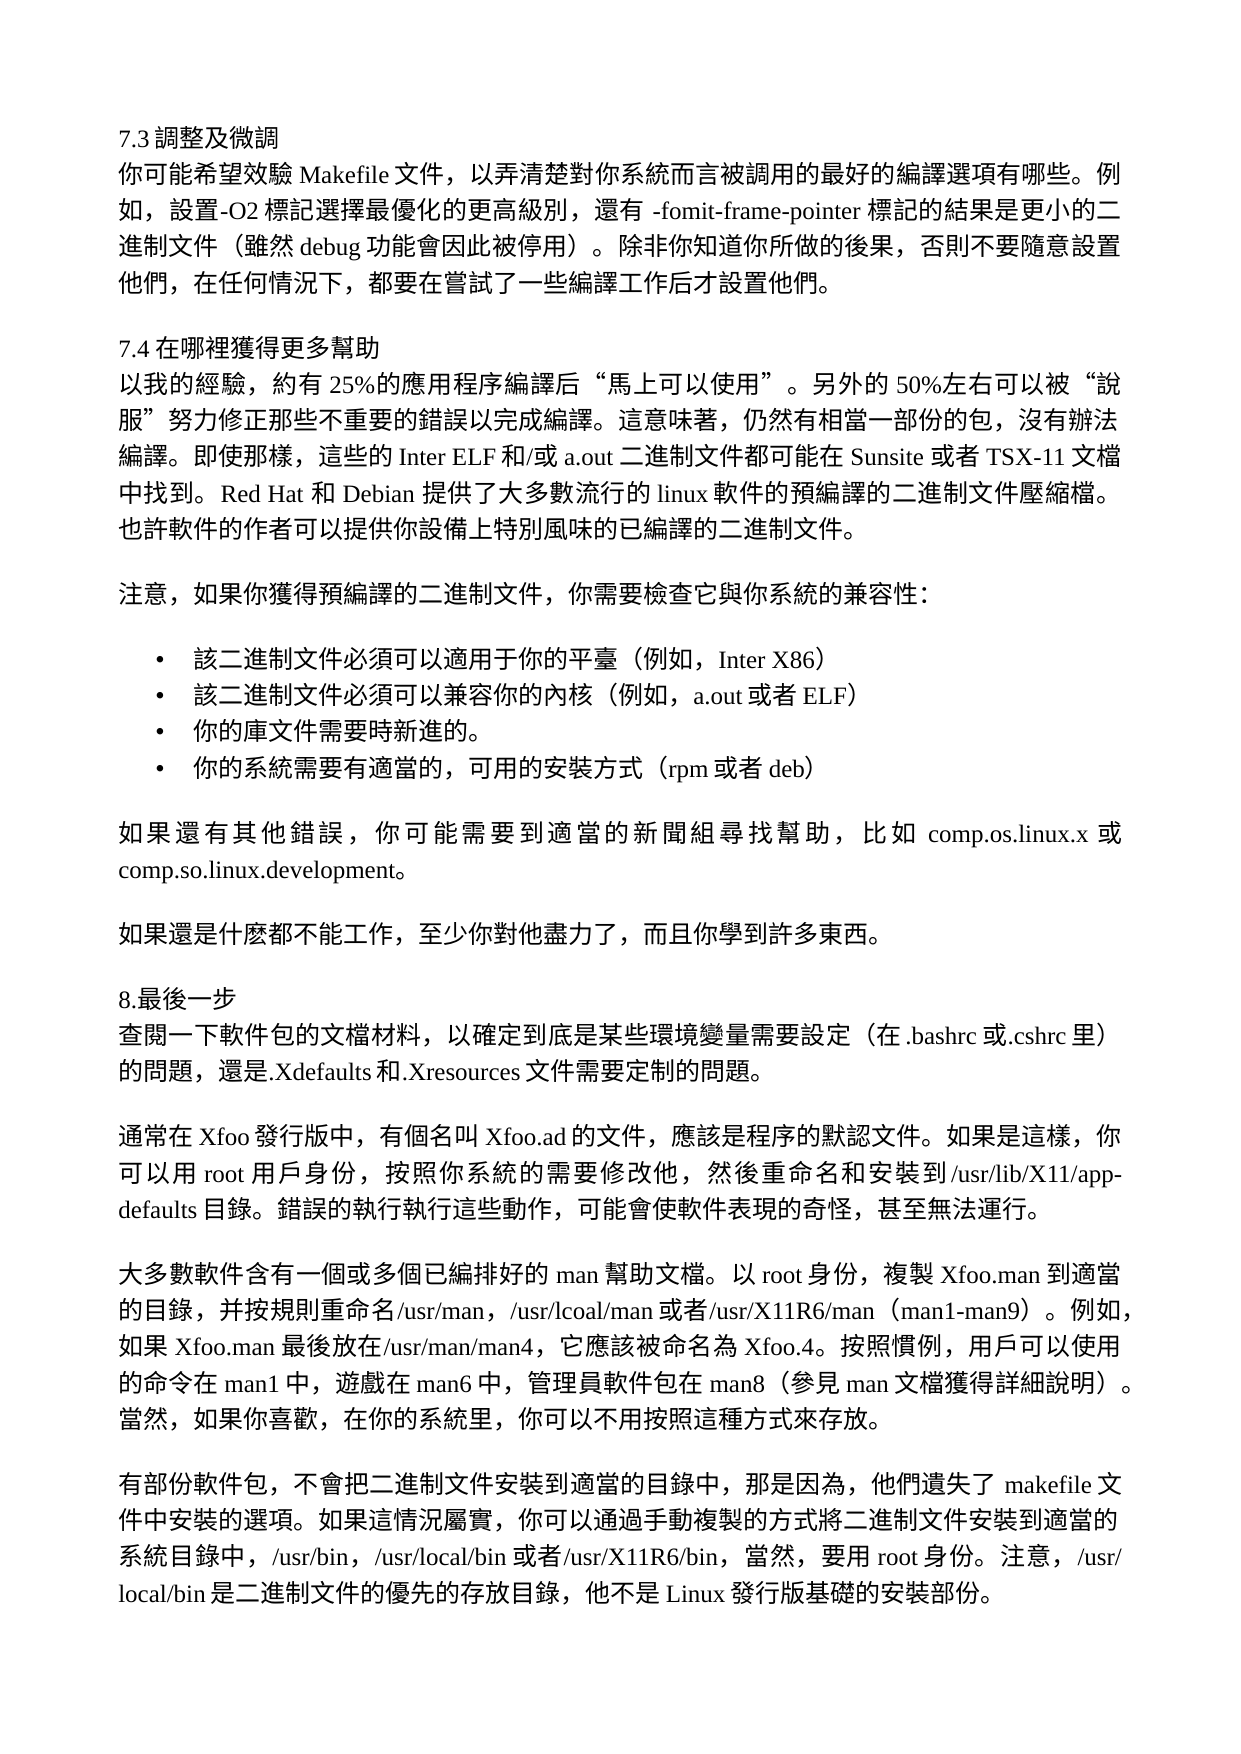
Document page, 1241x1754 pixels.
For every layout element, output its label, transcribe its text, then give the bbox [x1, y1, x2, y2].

text 8.最後一步 [118, 979, 1122, 1016]
text 大多數軟件含有一個或多個已編排好的man幫助文檔。以root身份，複製Xfoo.man到適當的目錄，并按規則重命名/usr/man，/usr/lcoal/man或者/usr/X11R6/man（man1-man9）。例如，如果Xfoo.man最後放在/usr/man/man4，它應該被命名為Xfoo.4。按照慣例，用戶可以使用的命令在man1中，遊戲在man6中，管理員軟件包在man8（參見man文檔獲得詳細說明）。當然，如果你喜歡，在你的系統里，你可以不用按照這種方式來存放。 [118, 1254, 1122, 1436]
text 查閱一下軟件包的文檔材料，以確定到底是某些環境變量需要設定（在.bashrc或.cshrc里）的問題，還是.Xdefaults和.Xresources文件需要定制的問題。 [118, 1016, 1122, 1088]
list 你的庫文件需要時新進的。 [156, 712, 1122, 748]
list 該二進制文件必須可以適用于你的平臺（例如，Inter X86） [156, 639, 1122, 676]
text 7.3調整及微調 [118, 118, 1122, 154]
text 你可能希望效驗Makefile文件，以弄清楚對你系統而言被調用的最好的編譯選項有哪些。例如，設置-O2標記選擇最優化的更高級別，還有 -fomit-frame-pointer 標記的結果是更小的二進制文件（雖然debug功能會因此被停用）。除非你知道你所做的後果，否則不要隨意設置他們，在任何情況下，都要在嘗試了一些編譯工作后才設置他們。 [118, 154, 1122, 299]
text 注意，如果你獲得預編譯的二進制文件，你需要檢查它與你系統的兼容性： [118, 574, 1122, 611]
text 通常在Xfoo發行版中，有個名叫Xfoo.ad的文件，應該是程序的默認文件。如果是這樣，你可以用root用戶身份，按照你系統的需要修改他，然後重命名和安裝到/usr/lib/X11/app-defaults目錄。錯誤的執行執行這些動作，可能會使軟件表現的奇怪，甚至無法運行。 [118, 1117, 1122, 1226]
list 你的系統需要有適當的，可用的安裝方式（rpm或者deb） [156, 748, 1122, 784]
text 有部份軟件包，不會把二進制文件安裝到適當的目錄中，那是因為，他們遺失了makefile文件中安裝的選項。如果這情況屬實，你可以通過手動複製的方式將二進制文件安裝到適當的系統目錄中，/usr/bin，/usr/local/bin或者/usr/X11R6/bin，當然，要用root身份。注意，/usr/local/bin是二進制文件的優先的存放目錄，他不是Linux發行版基礎的安裝部份。 [118, 1464, 1122, 1609]
text 以我的經驗，約有25%的應用程序編譯后“馬上可以使用”。另外的50%左右可以被“說服”努力修正那些不重要的錯誤以完成編譯。這意味著，仍然有相當一部份的包，沒有辦法編譯。即使那樣，這些的Inter ELF和/或 a.out 二進制文件都可能在 Sunsite 或者 TSX-11 文檔中找到。Red Hat 和 Debian 提供了大多數流行的linux軟件的預編譯的二進制文件壓縮檔。也許軟件的作者可以提供你設備上特別風味的已編譯的二進制文件。 [118, 364, 1122, 546]
list 該二進制文件必須可以兼容你的內核（例如，a.out或者ELF） [156, 676, 1122, 712]
text 如果還是什麽都不能工作，至少你對他盡力了，而且你學到許多東西。 [118, 914, 1122, 951]
text 7.4 在哪裡獲得更多幫助 [118, 328, 1122, 364]
text 如果還有其他錯誤，你可能需要到適當的新聞組尋找幫助，比如comp.os.linux.x或comp.so.linux.development。 [118, 813, 1122, 886]
